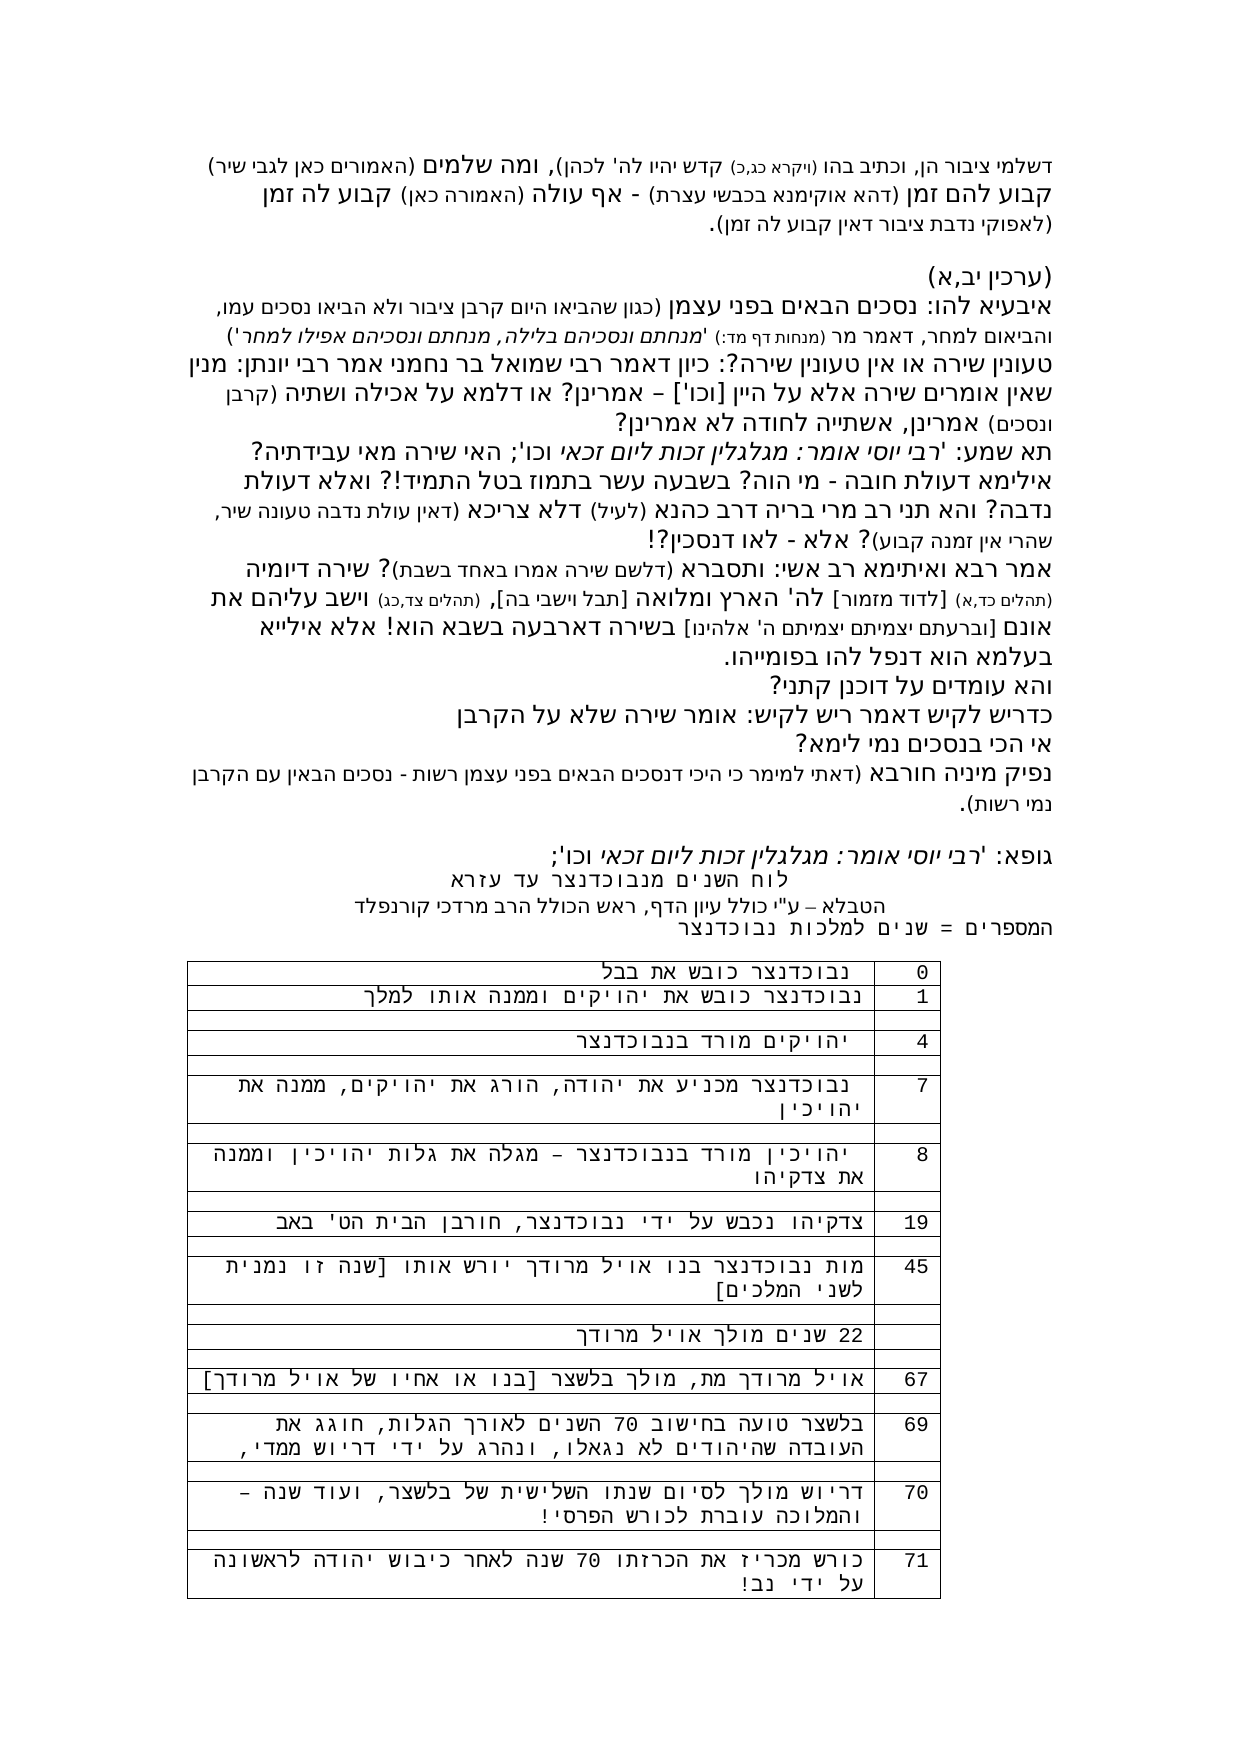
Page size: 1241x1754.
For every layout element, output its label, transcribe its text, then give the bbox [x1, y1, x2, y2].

table_cell [188, 1394, 874, 1413]
table_cell נבוכדנצר מכניע את יהודה, הורג את יהויקים, ממנה את יהויכין [188, 1076, 874, 1123]
table_cell [188, 1531, 874, 1549]
table_cell 71 [875, 1550, 940, 1598]
table_cell [875, 1531, 940, 1549]
table_cell [875, 1237, 940, 1256]
table_cell 22 שנים מולך אויל מרודך [188, 1325, 874, 1348]
text איבעיא להו: נסכים הבאים בפני עצמן (כגון שהביאו היום קרבן ציבור ולא הביאו נסכים עמו, והביאום למחר, דאמר מר (מנחות דף מד:) 'מנחתם ונסכיהם בלילה, מנחתם ונסכיהם אפילו למחר') טעונין שירה או אין טעונין שירה?: כיון דאמר רבי שמואל בר נחמני אמר רבי יונתן: מנין שאין אומרים שירה אלא על היין [וכו'] – אמרינן? או דלמא על אכילה ושתיה (קרבן ונסכים) אמרינן, אשתייה לחודה לא אמרינן? [187, 291, 1053, 437]
table_cell [875, 1350, 940, 1368]
table_cell 4 [875, 1031, 940, 1054]
text נפיק מיניה חורבא (דאתי למימר כי היכי דנסכים הבאים בפני עצמן רשות - נסכים הבאין עם הקרבן נמי רשות). [187, 758, 1053, 817]
table_cell יהויכין מורד בנבוכדנצר – מגלה את גלות יהויכין וממנה את צדקיהו [188, 1144, 874, 1191]
table_cell [188, 1124, 874, 1143]
table_cell [875, 1305, 940, 1324]
table_cell דריוש מולך לסיום שנתו השלישית של בלשצר, ועוד שנה – והמלוכה עוברת לכורש הפרסי! [188, 1482, 874, 1529]
table_cell יהויקים מורד בנבוכדנצר [188, 1031, 874, 1054]
table_cell מות נבוכדנצר בנו אויל מרודך יורש אותו [שנה זו נמנית לשני המלכים] [188, 1257, 874, 1304]
text דשלמי ציבור הן, וכתיב בהו (ויקרא כג,כ) קדש יהיו לה' לכהן), ומה שלמים (האמורים כאן לגבי שיר) קבוע להם זמן (דהא אוקימנא בכבשי עצרת) - אף עולה (האמורה כאן) קבוע לה זמן (לאפוקי נדבת ציבור דאין קבוע לה זמן). [187, 150, 1053, 238]
table_cell 45 [875, 1257, 940, 1304]
text תא שמע: 'רבי יוסי אומר: מגלגלין זכות ליום זכאי וכו'; האי שירה מאי עבידתיה? אילימא דעולת חובה - מי הוה? בשבעה עשר בתמוז בטל התמיד!? ואלא דעולת נדבה? והא תני רב מרי בריה דרב כהנא (לעיל) דלא צריכא (דאין עולת נדבה טעונה שיר, שהרי אין זמנה קבוע)? אלא - לאו דנסכין?! [187, 437, 1053, 554]
table_cell צדקיהו נכבש על ידי נבוכדנצר, חורבן הבית הט' באב [188, 1212, 874, 1236]
table_cell 1 [875, 986, 940, 1010]
table_cell כורש מכריז את הכרזתו 70 שנה לאחר כיבוש יהודה לראשונה על ידי נב! [188, 1550, 874, 1598]
table_cell 70 [875, 1482, 940, 1529]
table_cell [875, 1394, 940, 1413]
text גופא: 'רבי יוסי אומר: מגלגלין זכות ליום זכאי וכו'; [187, 841, 1053, 870]
table_cell [188, 1462, 874, 1481]
table_cell [188, 1011, 874, 1030]
table_cell [875, 1011, 940, 1030]
table_cell [875, 1325, 940, 1348]
text המספרים = שנים למלכות נבוכדנצר [187, 918, 1053, 942]
table_cell 19 [875, 1212, 940, 1236]
table_header 0 [875, 962, 940, 985]
table_cell 8 [875, 1144, 940, 1191]
text והא עומדים על דוכנן קתני? [187, 671, 1053, 700]
table_cell [188, 1192, 874, 1211]
table_cell בלשצר טועה בחישוב 70 השנים לאורך הגלות, חוגג את העובדה שהיהודים לא נגאלו, ונהרג על ידי דריוש ממדי, [188, 1414, 874, 1461]
text אמר רבא ואיתימא רב אשי: ותסברא (דלשם שירה אמרו באחד בשבת)? שירה דיומיה (תהלים כד,א) [לדוד מזמור] לה' הארץ ומלואה [תבל וישבי בה], (תהלים צד,כג) וישב עליהם את אונם [וברעתם יצמיתם יצמיתם ה' אלהינו] בשירה דארבעה בשבא הוא! אלא אילייא בעלמא הוא דנפל להו בפומייהו. [187, 554, 1053, 671]
table_cell [875, 1462, 940, 1481]
text הטבלא – ע"י כולל עיון הדף, ראש הכולל הרב מרדכי קורנפלד [187, 894, 1053, 918]
table_cell 67 [875, 1369, 940, 1393]
table_cell [875, 1192, 940, 1211]
table_header נבוכדנצר כובש את בבל [188, 962, 874, 985]
text כדריש לקיש דאמר ריש לקיש: אומר שירה שלא על הקרבן [187, 700, 1053, 729]
text אי הכי בנסכים נמי לימא? [187, 729, 1053, 758]
table_cell 69 [875, 1414, 940, 1461]
table_cell [875, 1056, 940, 1074]
table_cell [188, 1237, 874, 1256]
table_cell [188, 1056, 874, 1074]
table_cell נבוכדנצר כובש את יהויקים וממנה אותו למלך [188, 986, 874, 1010]
table_cell אויל מרודך מת, מולך בלשצר [בנו או אחיו של אויל מרודך] [188, 1369, 874, 1393]
table_cell [188, 1305, 874, 1324]
table_cell 7 [875, 1076, 940, 1123]
text (ערכין יב,א) [187, 262, 1053, 291]
table_cell [875, 1124, 940, 1143]
text לוח השנים מנבוכדנצר עד עזרא [187, 870, 1053, 894]
table_cell [188, 1350, 874, 1368]
